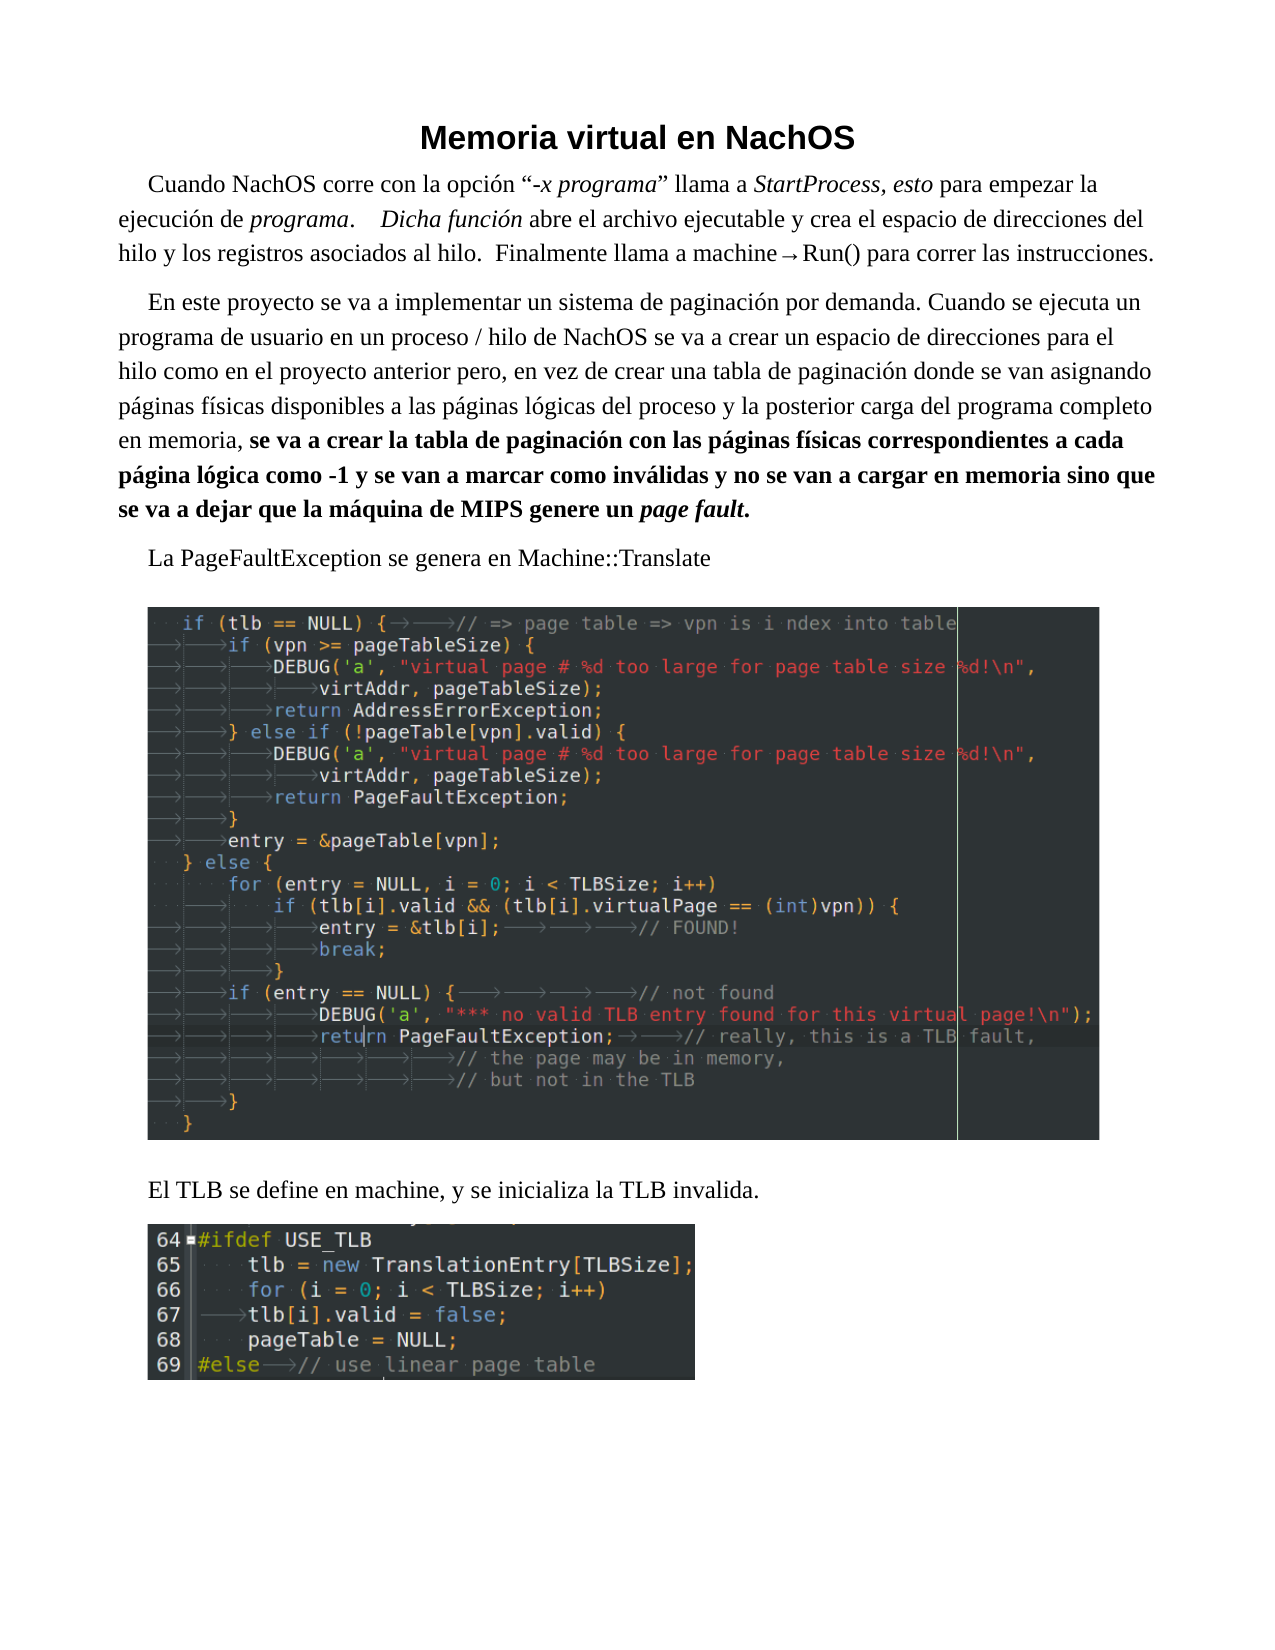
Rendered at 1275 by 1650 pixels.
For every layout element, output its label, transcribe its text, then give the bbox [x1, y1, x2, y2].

text El TLB se define en machine, y se inicializa la TLB invalida. [118, 1175, 1157, 1204]
text Cuando NachOS corre con la opción “-x programa” llama a StartProcess, esto para empezar la ejecución de programa. Dicha función abre el archivo ejecutable y crea el espacio de direcciones del hilo y los registros asociados al hilo. Finalmente llama a machine→Run() para correr las instrucciones. [118, 169, 1157, 267]
text En este proyecto se va a implementar un sistema de paginación por demanda. Cuando se ejecuta un programa de usuario en un proceso / hilo de NachOS se va a crear un espacio de direcciones para el hilo como en el proyecto anterior pero, en vez de crear una tabla de paginación donde se van asignando páginas físicas disponibles a las páginas lógicas del proceso y la posterior carga del programa completo en memoria, se va a crear la tabla de paginación con las páginas físicas correspondientes a cada página lógica como -1 y se van a marcar como inválidas y no se van a cargar en memoria sino que se va a dejar que la máquina de MIPS genere un page fault. [118, 287, 1157, 523]
subtitle Memoria virtual en NachOS [118, 118, 1157, 157]
picture [147, 607, 1100, 1140]
picture [147, 1224, 695, 1380]
text La PageFaultException se genera en Machine::Translate [118, 543, 1157, 572]
